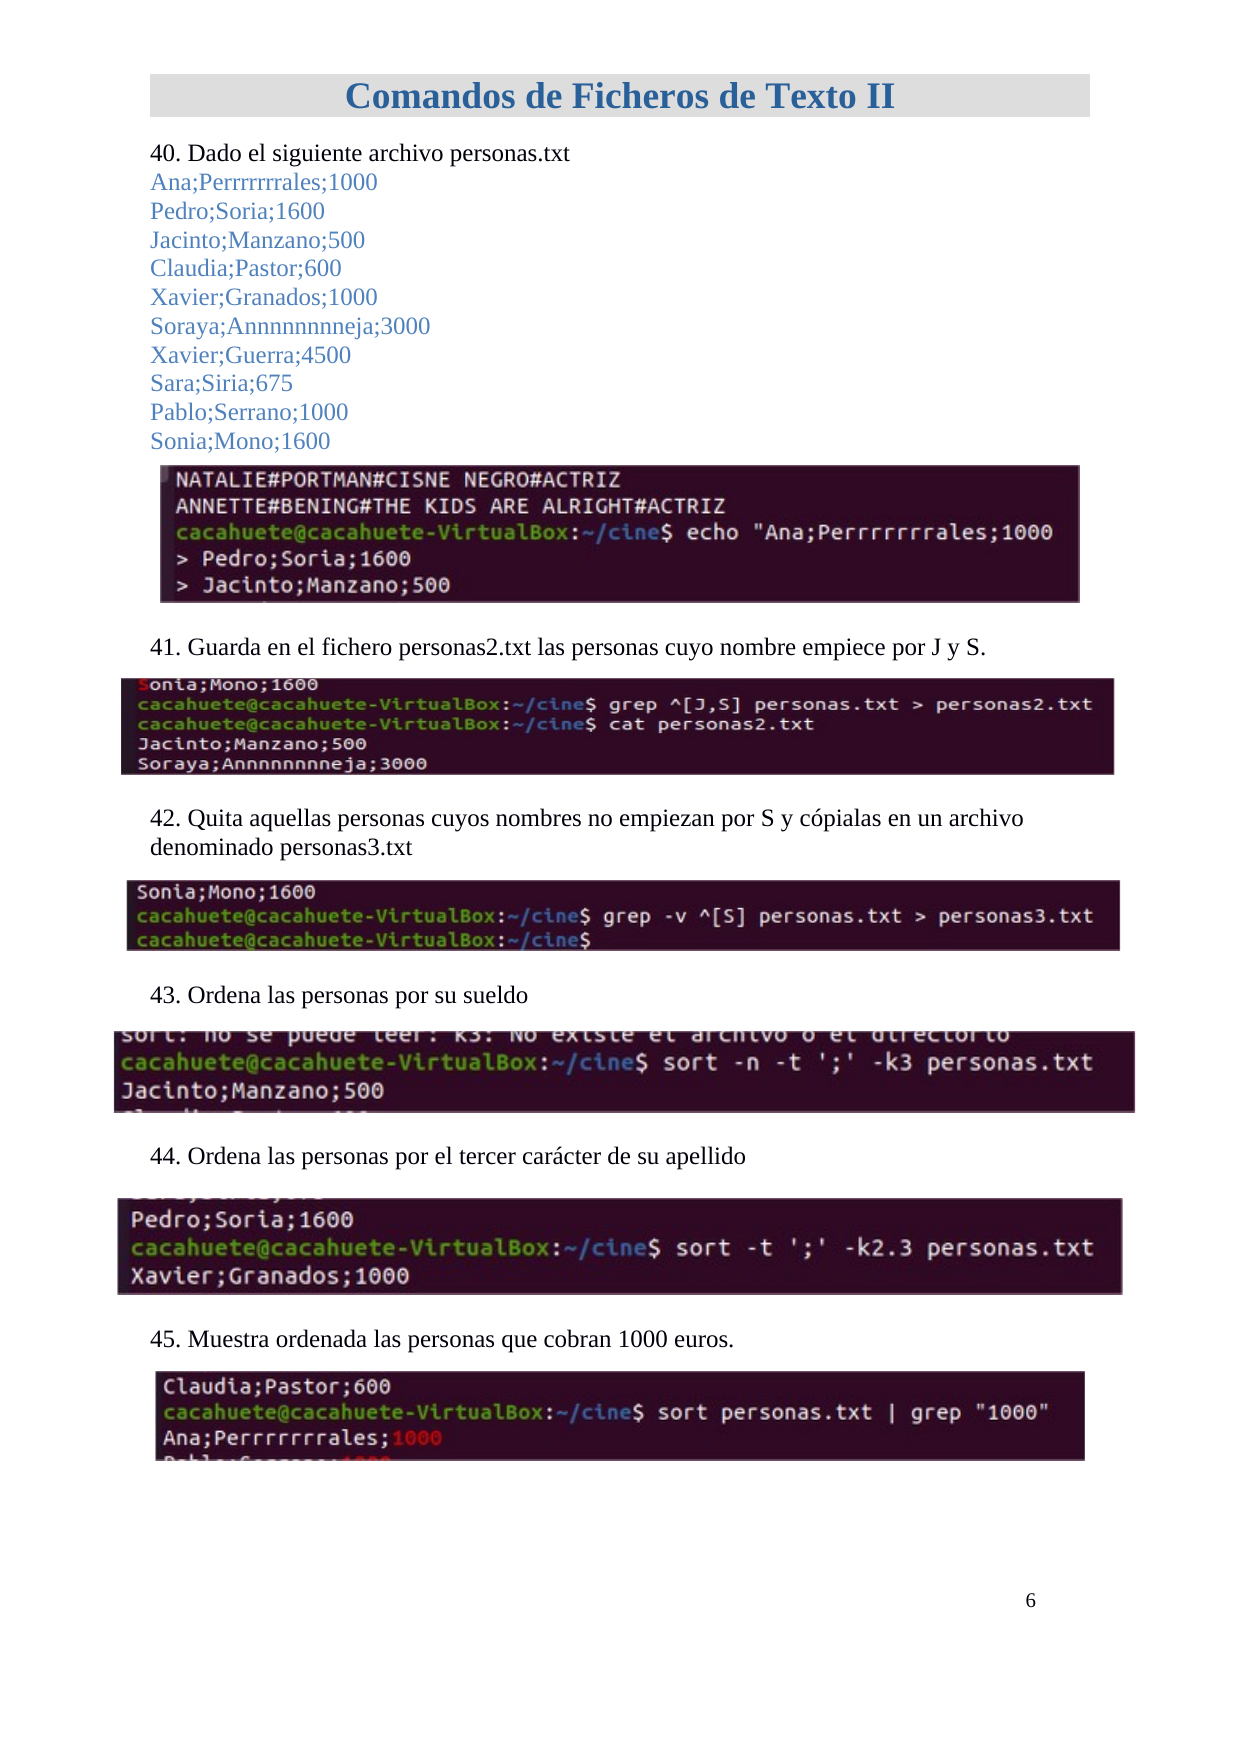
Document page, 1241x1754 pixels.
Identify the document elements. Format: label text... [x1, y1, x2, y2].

text Jacinto;Manzano;500 [150, 225, 1090, 253]
text 40. Dado el siguiente archivo personas.txt [150, 138, 1090, 167]
picture [155, 1371, 1085, 1461]
text 43. Ordena las personas por su sueldo [150, 980, 1090, 1008]
text Xavier;Granados;1000 [150, 282, 1090, 311]
picture [113, 1031, 1136, 1113]
text Sonia;Mono;1600 [150, 426, 1090, 455]
text 45. Muestra ordenada las personas que cobran 1000 euros. [150, 1324, 1090, 1352]
text Pablo;Serrano;1000 [150, 397, 1090, 426]
picture [121, 678, 1115, 775]
picture [117, 1198, 1123, 1295]
picture [126, 880, 1121, 951]
text 42. Quita aquellas personas cuyos nombres no empiezan por S y cópialas en un archivo denominado personas3.txt [150, 803, 1090, 861]
picture [160, 465, 1080, 603]
text Comandos de Ficheros de Texto II [150, 74, 1090, 117]
text Sara;Siria;675 [150, 368, 1090, 397]
text 41. Guarda en el fichero personas2.txt las personas cuyo nombre empiece por J y S. [150, 632, 1090, 660]
text Claudia;Pastor;600 [150, 253, 1090, 282]
text Soraya;Annnnnnnneja;3000 [150, 311, 1090, 340]
text Ana;Perrrrrrrales;1000 [150, 167, 1090, 196]
text Xavier;Guerra;4500 [150, 340, 1090, 368]
text Pedro;Soria;1600 [150, 196, 1090, 225]
text 44. Ordena las personas por el tercer carácter de su apellido [150, 1141, 1090, 1170]
